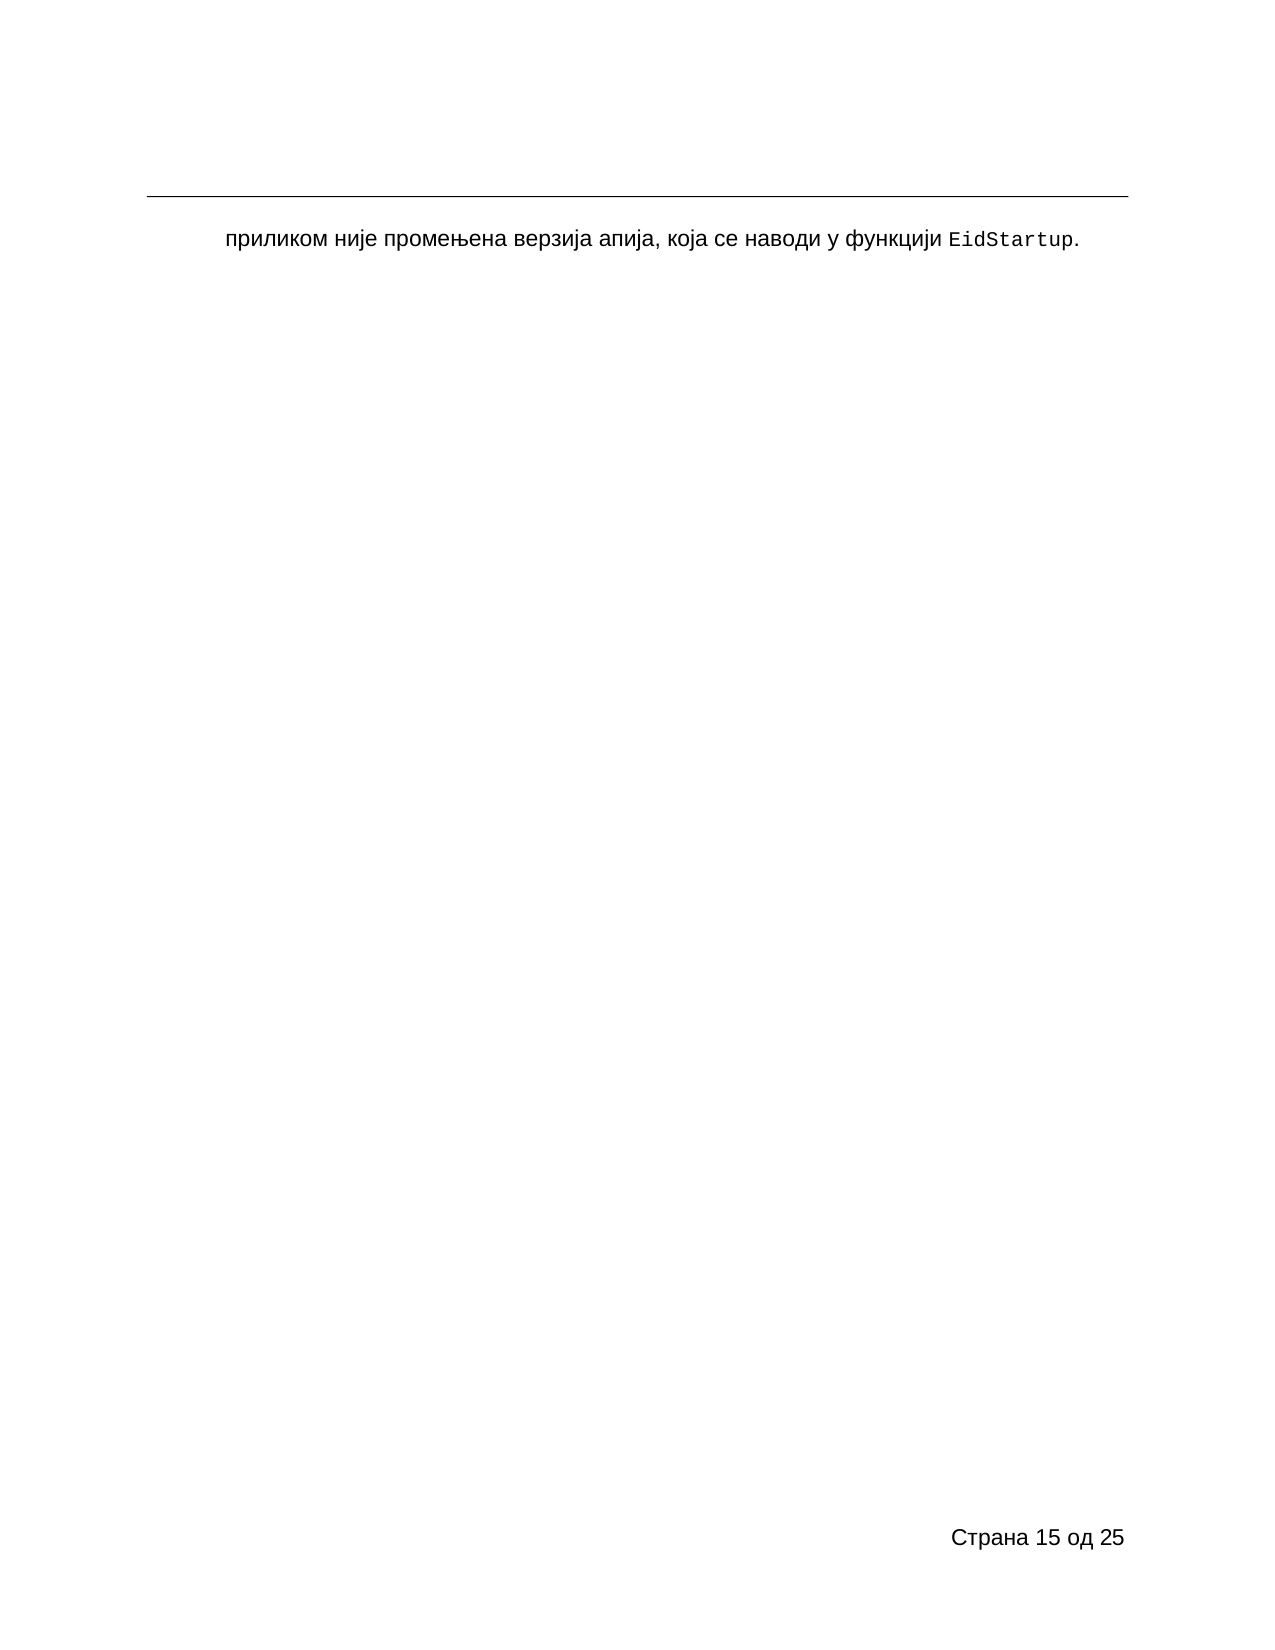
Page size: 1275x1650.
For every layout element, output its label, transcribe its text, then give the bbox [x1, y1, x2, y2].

text приликом није промењена верзија апија, која се наводи у функцији EidStartup. [225, 225, 1119, 253]
